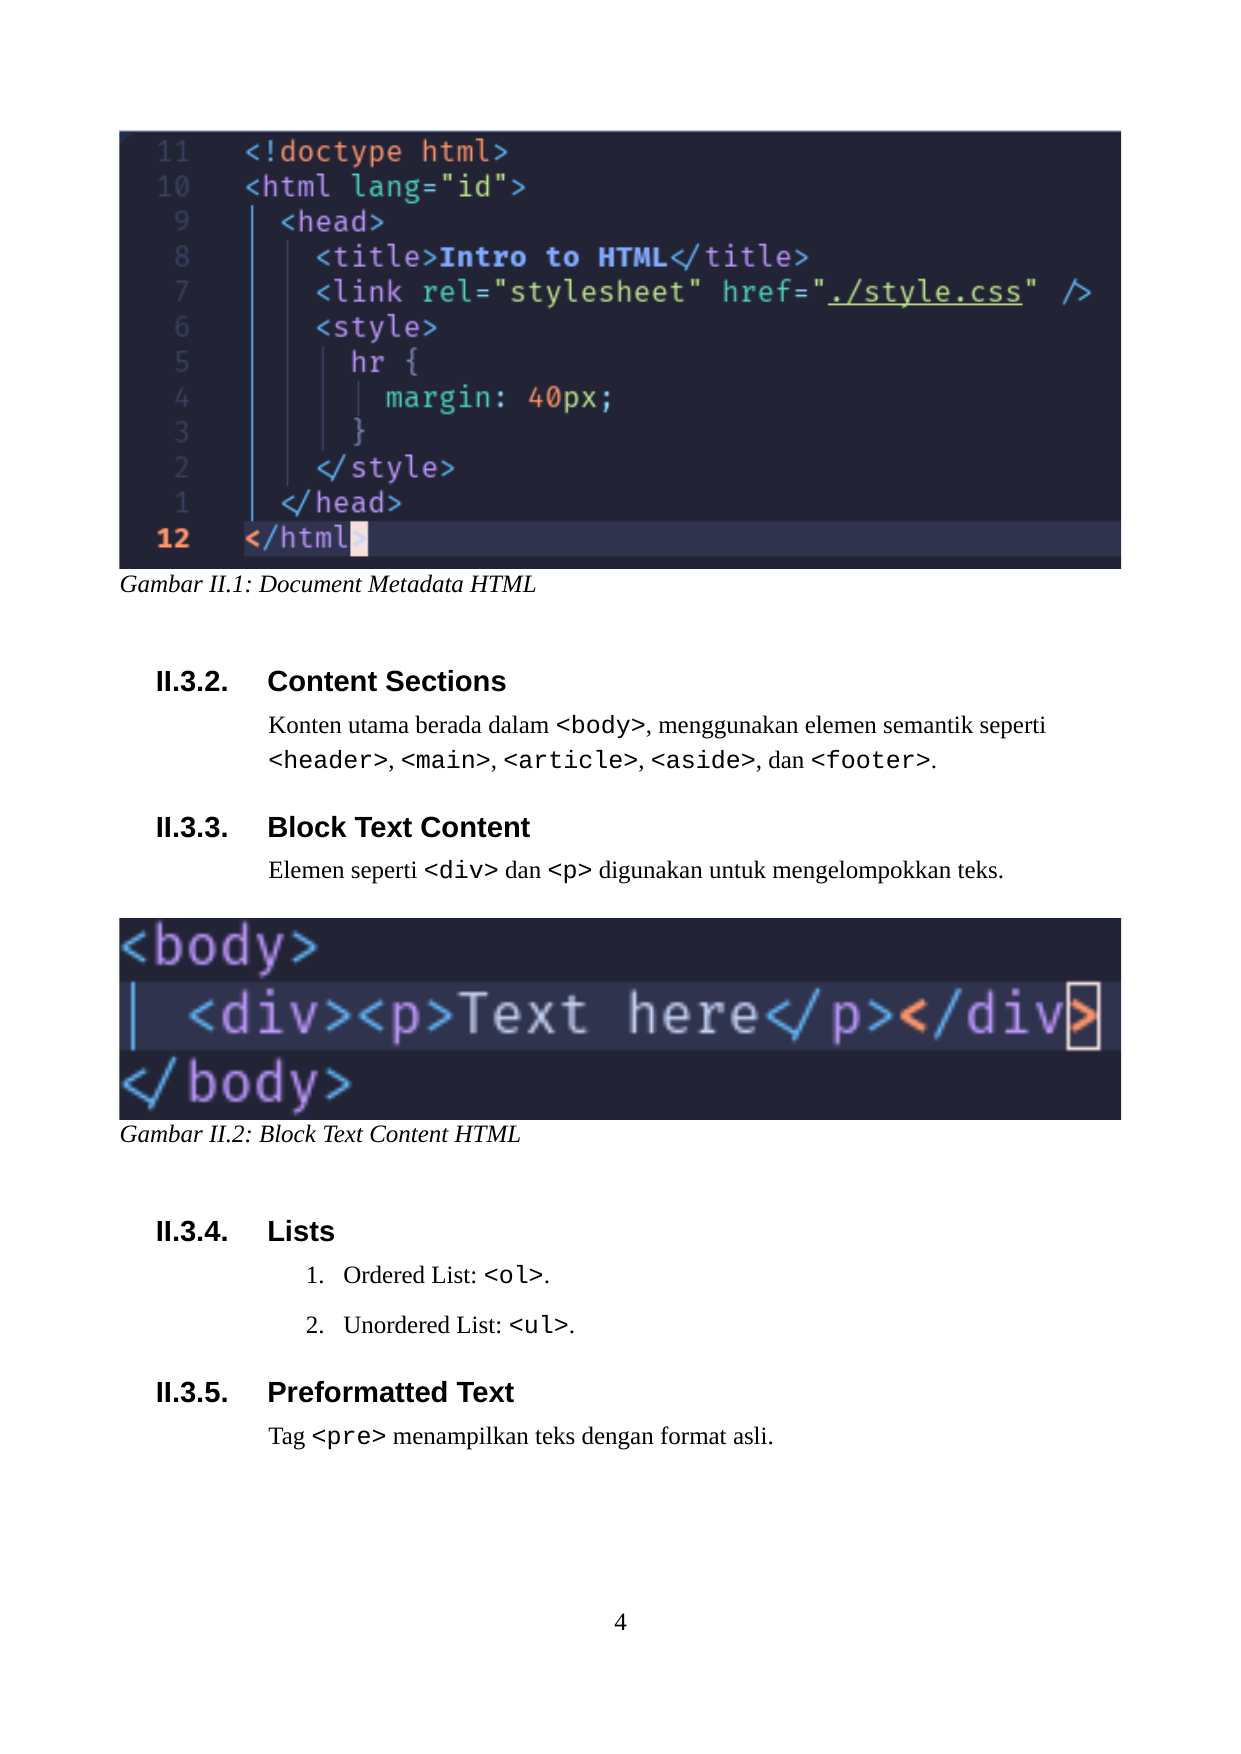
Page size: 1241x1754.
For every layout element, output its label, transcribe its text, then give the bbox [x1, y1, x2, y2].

text Tag <pre> menampilkan teks dengan format asli. [268, 1421, 1122, 1452]
subtitle Lists [156, 1214, 1122, 1248]
picture [119, 918, 1122, 1120]
subtitle Content Sections [156, 664, 1122, 697]
subtitle Preformatted Text [156, 1375, 1122, 1408]
subtitle Block Text Content [156, 809, 1122, 843]
list Unordered List: <ul>. [306, 1310, 1122, 1341]
text Elemen seperti <div> dan <p> digunakan untuk mengelompokkan teks. [268, 856, 1122, 886]
text Konten utama berada dalam <body>, menggunakan elemen semantik seperti <header>, <main>, <article>, <aside>, dan <footer>. [268, 710, 1122, 776]
text Gambar II.2: Block Text Content HTML [119, 1120, 1121, 1148]
picture [119, 130, 1122, 569]
text Gambar II.1: Document Metadata HTML [119, 569, 1121, 597]
list Ordered List: <ol>. [306, 1260, 1122, 1291]
